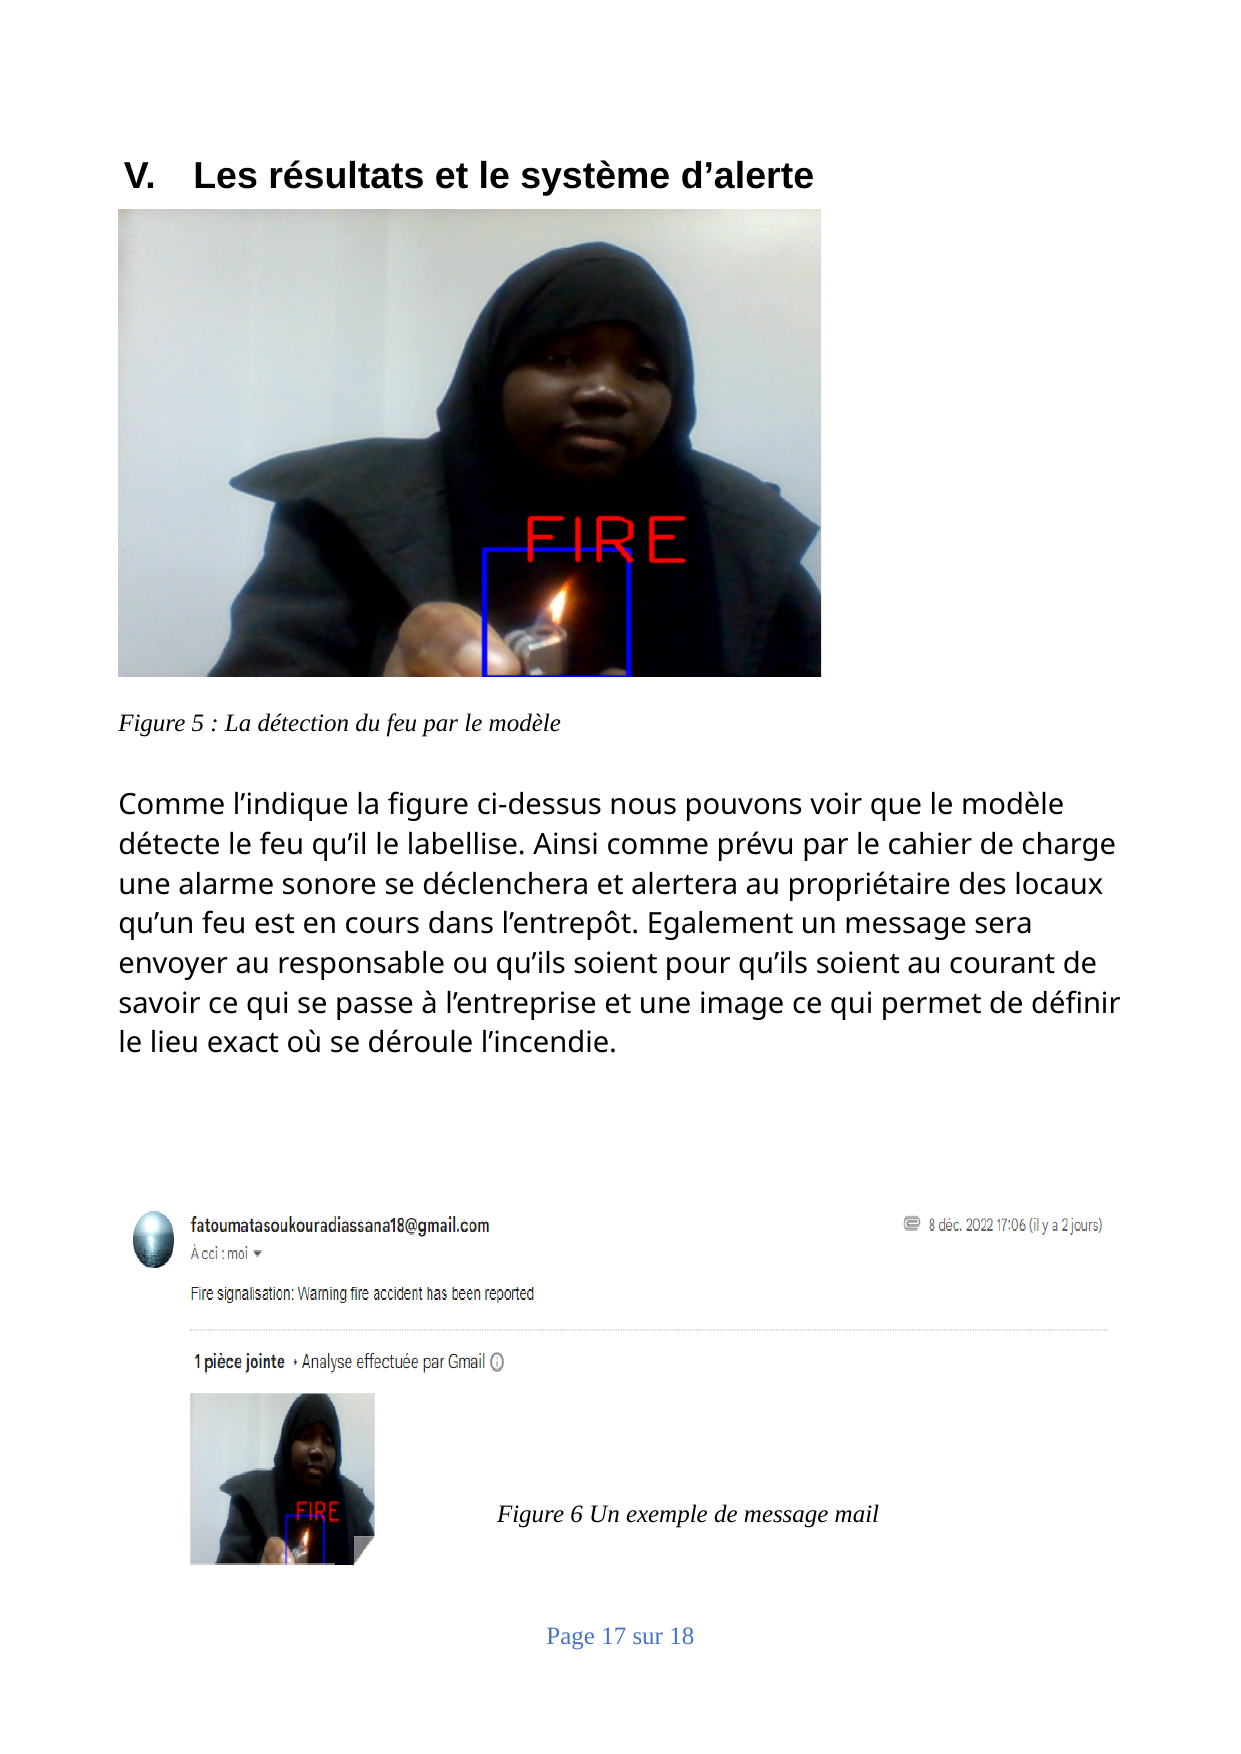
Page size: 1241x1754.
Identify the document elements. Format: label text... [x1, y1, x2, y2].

text Figure 5 : La détection du feu par le modèle [118, 708, 1122, 737]
list Les résultats et le système d’alerte [156, 154, 1122, 197]
text Comme l’indique la figure ci-dessus nous pouvons voir que le modèle détecte le feu qu’il le labellise. Ainsi comme prévu par le cahier de charge une alarme sonore se déclenchera et alertera au propriétaire des locaux qu’un feu est en cours dans l’entrepôt. Egalement un message sera envoyer au responsable ou qu’ils soient pour qu’ils soient au courant de savoir ce qui se passe à l’entreprise et une image ce qui permet de définir le lieu exact où se déroule l’incendie. [118, 784, 1122, 1061]
text Figure 6 Un exemple de message mail [497, 1499, 931, 1528]
